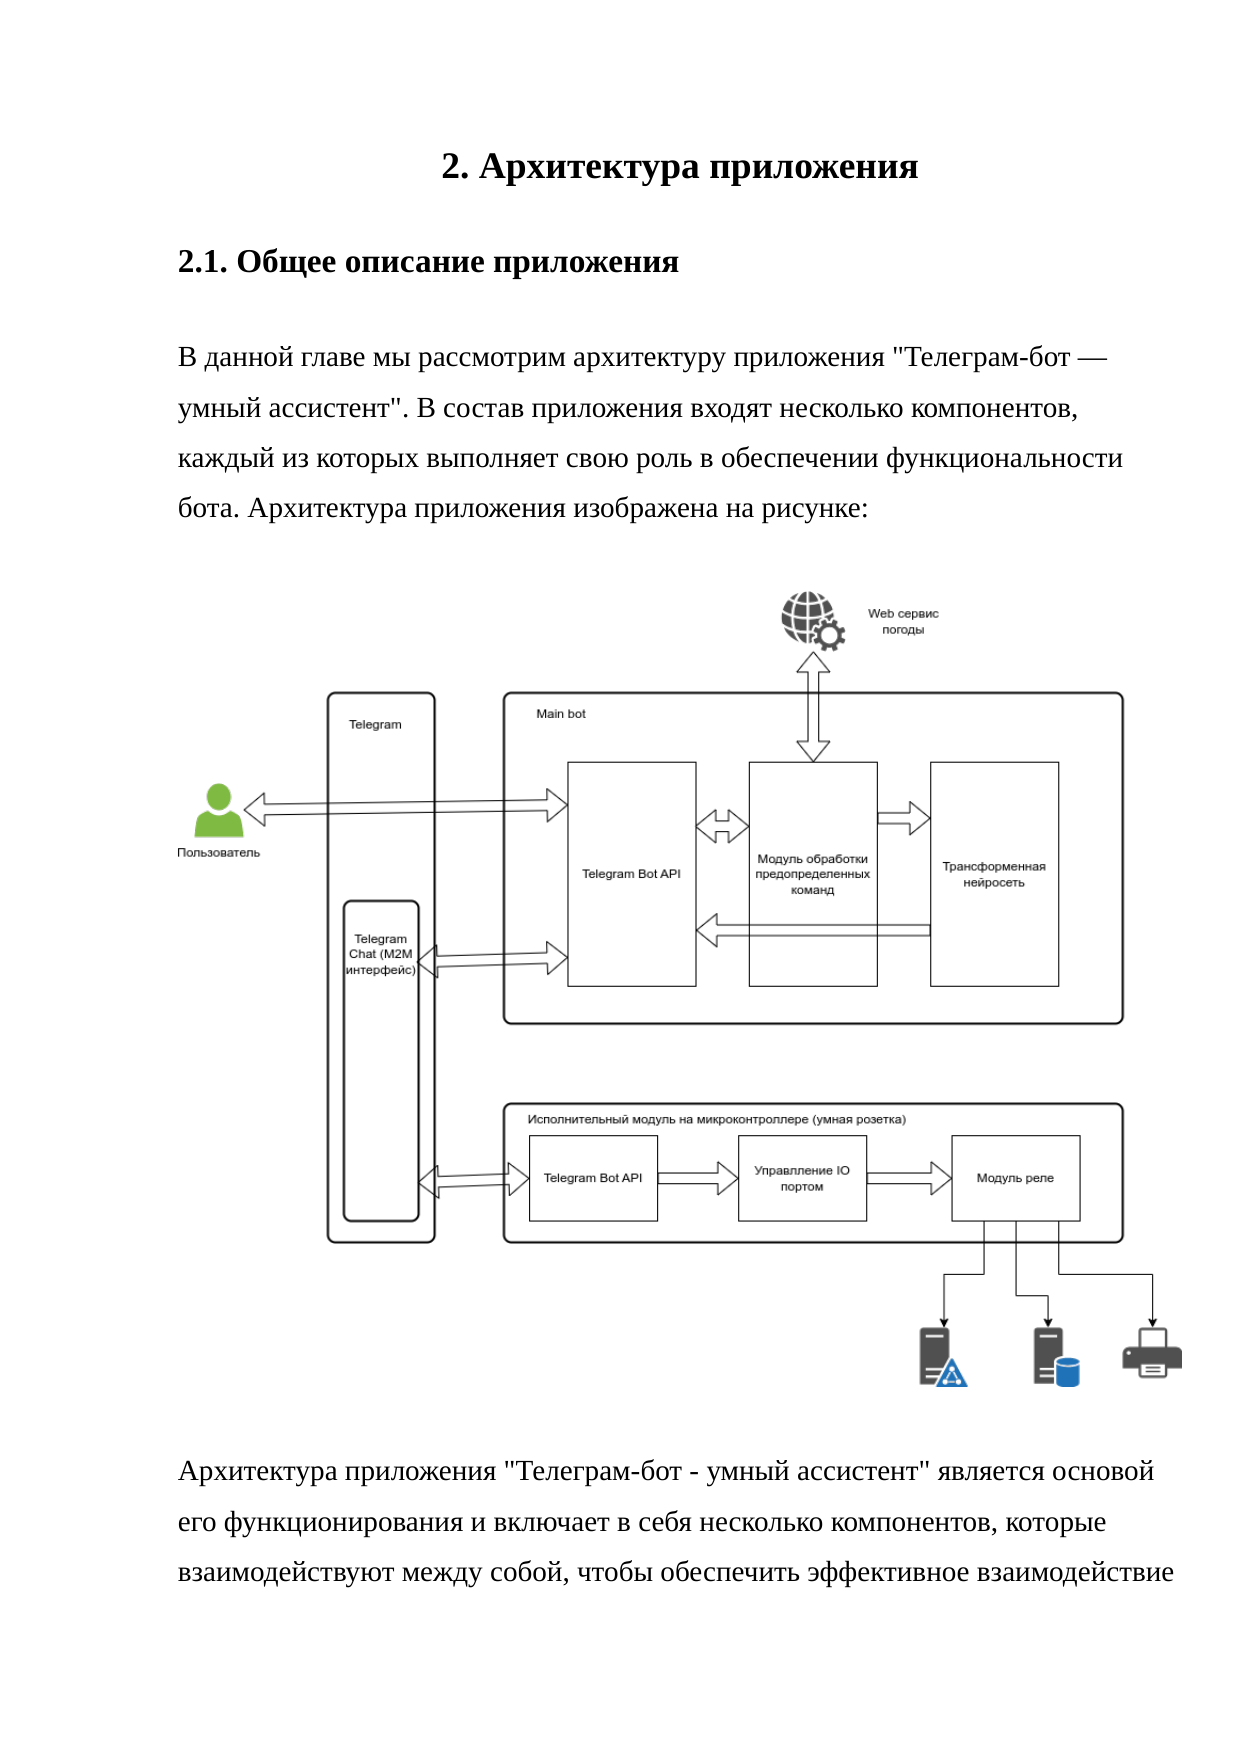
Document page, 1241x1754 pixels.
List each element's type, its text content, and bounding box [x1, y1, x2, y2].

subtitle 2.1. Общее описание приложения [178, 241, 1182, 279]
subtitle 2. Архитектура приложения [178, 143, 1182, 186]
picture [177, 591, 1182, 1387]
text В данной главе мы рассмотрим архитектуру приложения "Телеграм-бот — умный ассистент". В состав приложения входят несколько компонентов, каждый из которых выполняет свою роль в обеспечении функциональности бота. Архитектура приложения изображена на рисунке: [178, 339, 1182, 524]
text Архитектура приложения "Телеграм-бот - умный ассистент" является основой его функционирования и включает в себя несколько компонентов, которые взаимодействуют между собой, чтобы обеспечить эффективное взаимодействие [178, 1453, 1182, 1588]
